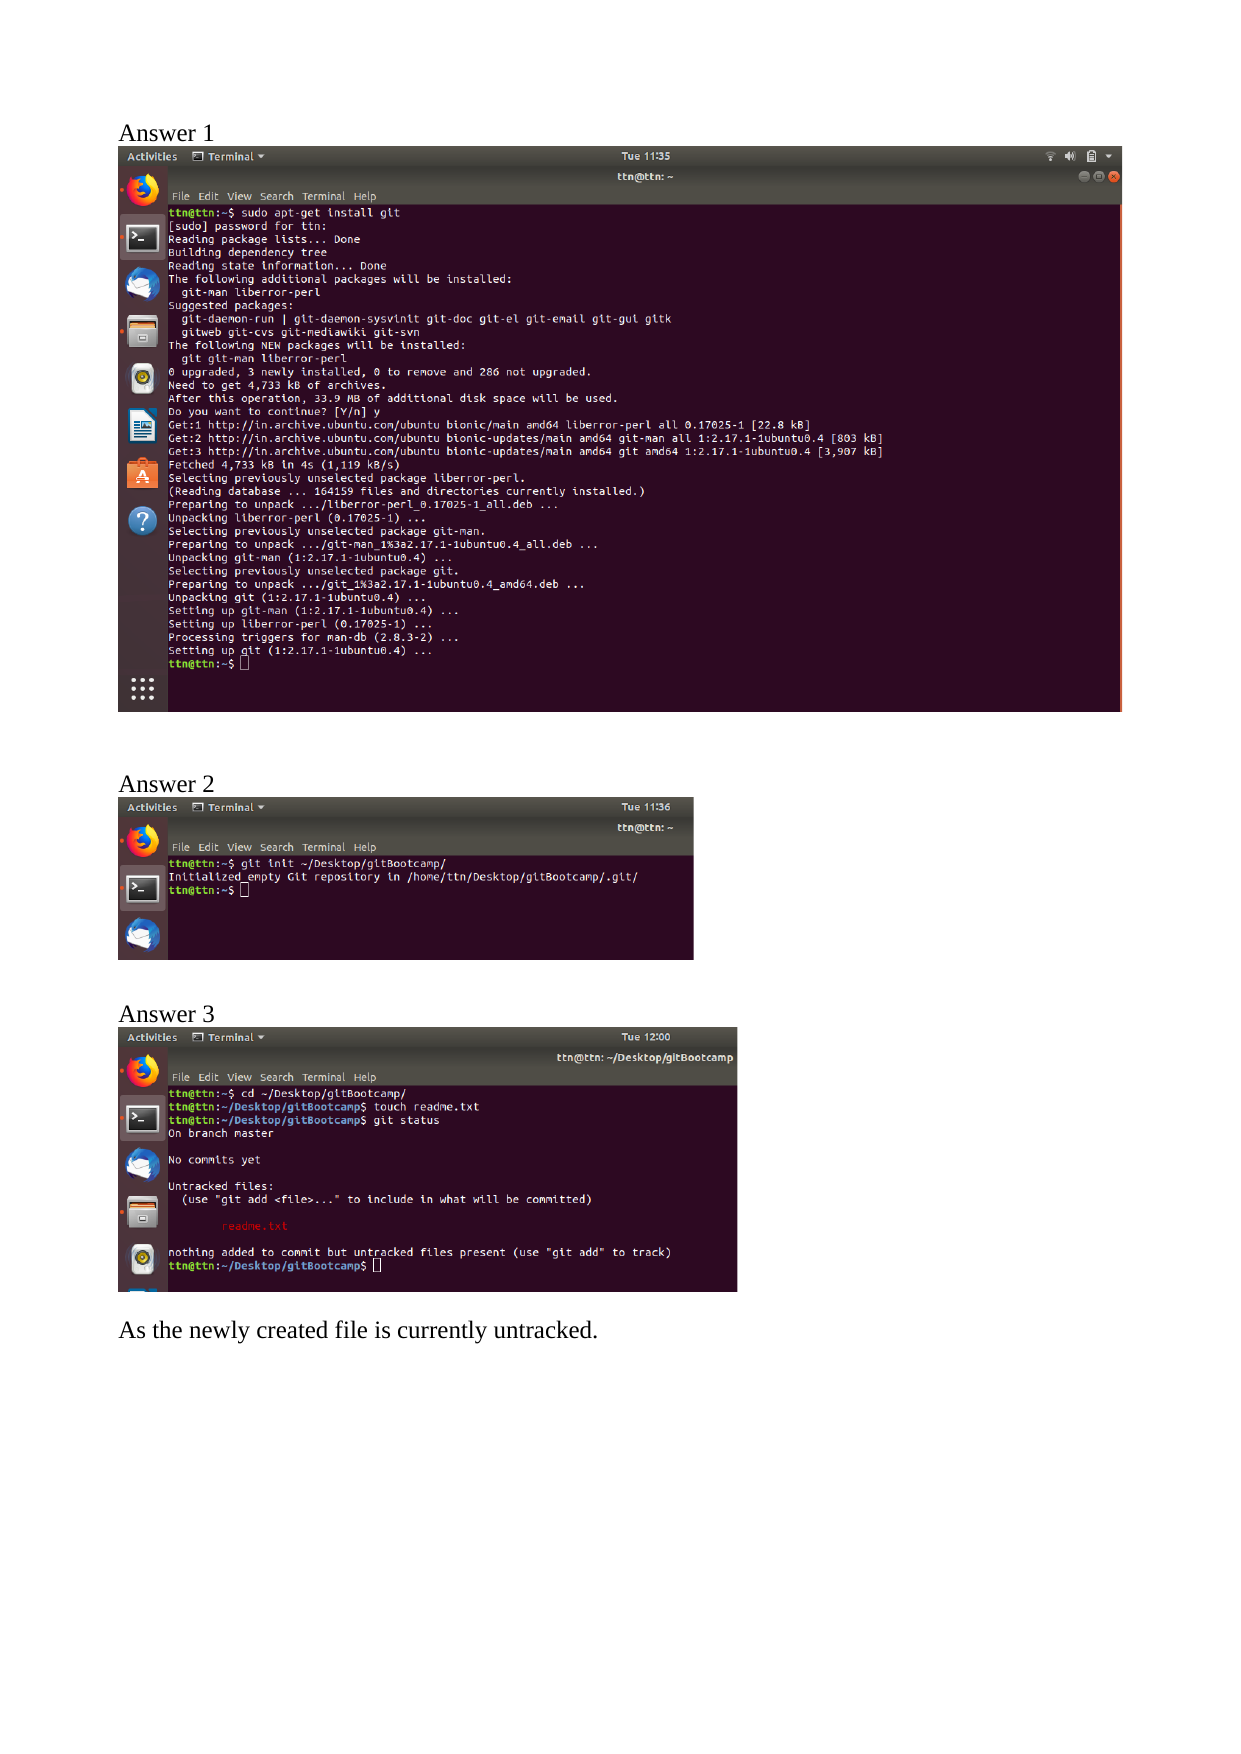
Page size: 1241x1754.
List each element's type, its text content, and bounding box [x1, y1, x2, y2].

text As the newly created file is currently untracked. [118, 1315, 1122, 1344]
text Answer 3 [118, 999, 1122, 1027]
text Answer 2 [118, 769, 1122, 797]
picture [118, 146, 1123, 712]
text Answer 1 [118, 118, 1122, 146]
